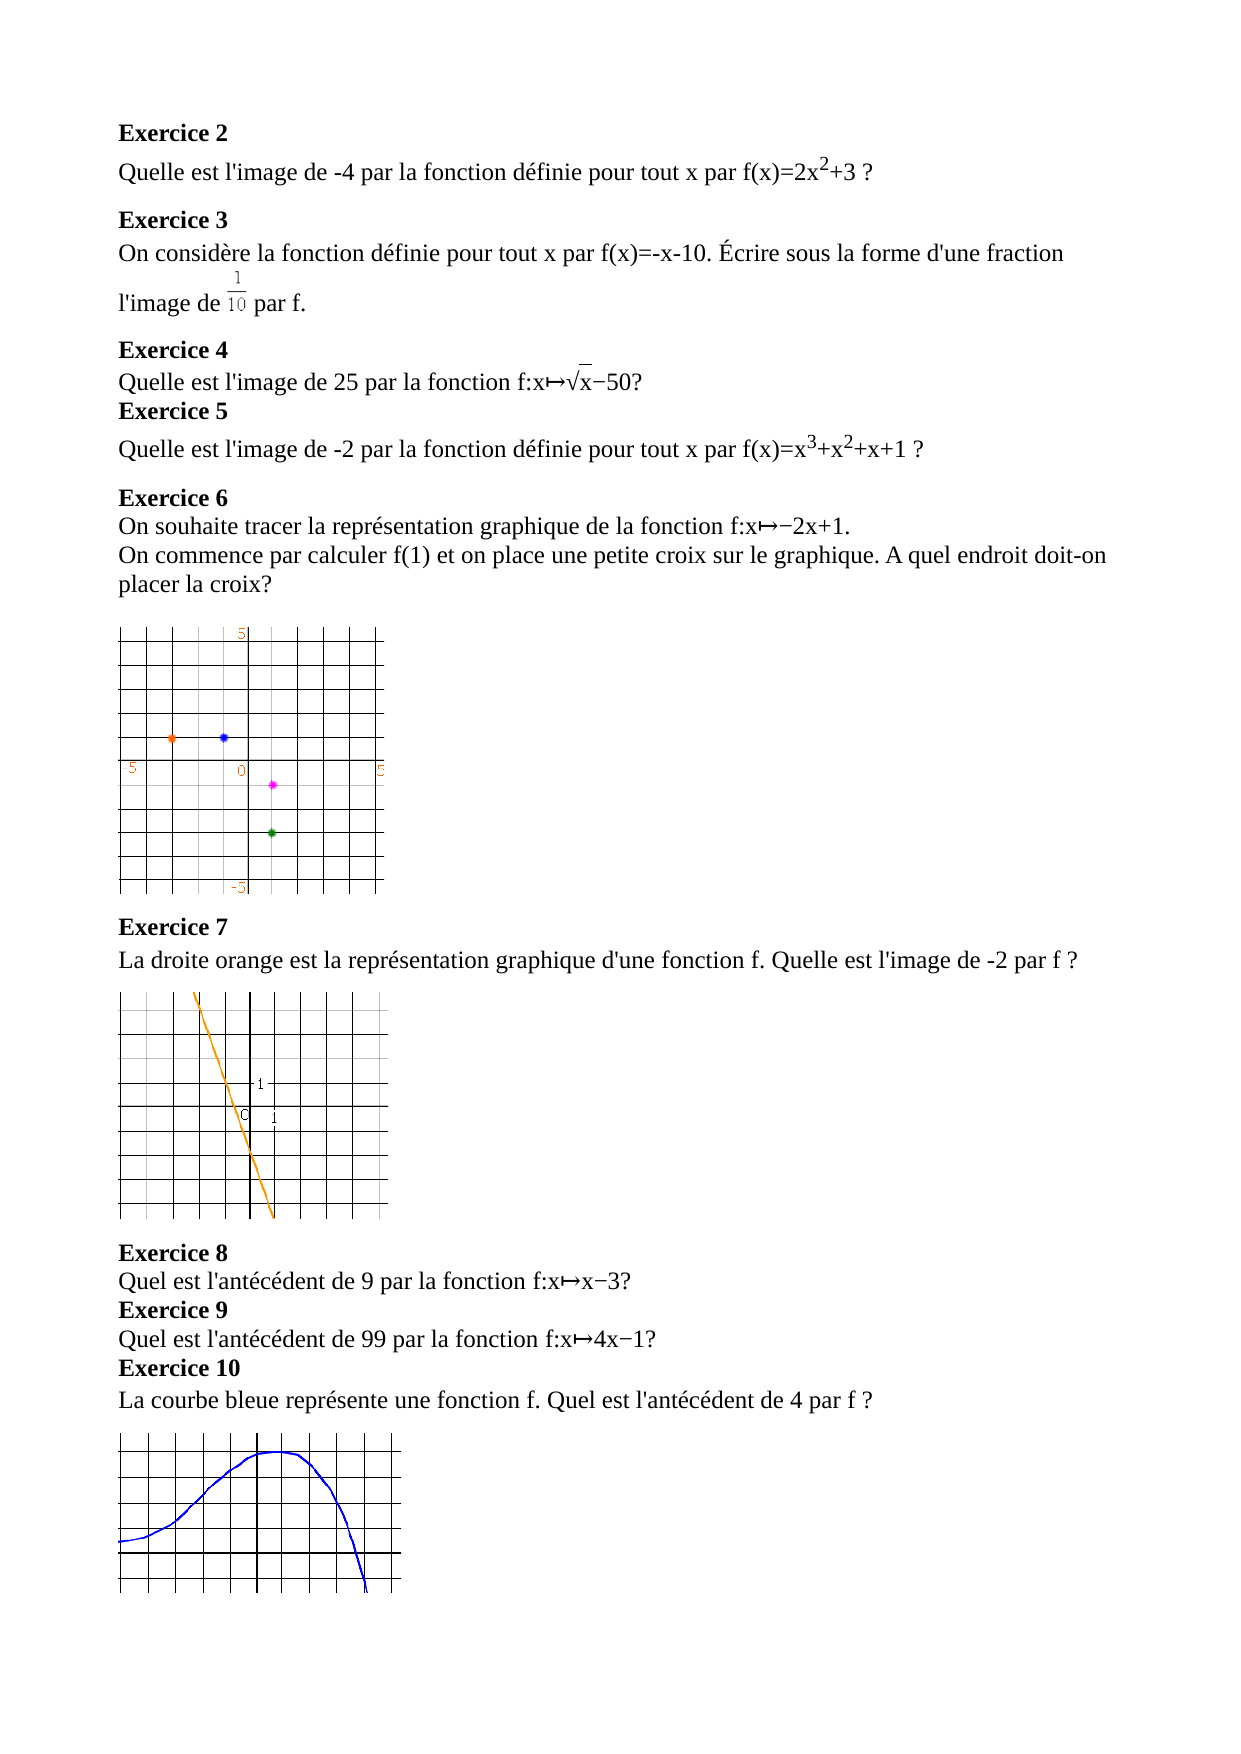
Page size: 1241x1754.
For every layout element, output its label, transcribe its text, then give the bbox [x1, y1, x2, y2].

text Exercice 8 Quel est l'antécédent de 9 par la fonction f:x↦x−3? [118, 1238, 1122, 1295]
text Exercice 3 On considère la fonction définie pour tout x par f(x)=-x-10. Écrire sous la forme d'une fraction l'image de par f. [118, 205, 1122, 316]
text Exercice 7 La droite orange est la représentation graphique d'une fonction f. Quelle est l'image de -2 par f ? [118, 912, 1122, 974]
picture [118, 1433, 402, 1593]
text Exercice 9 Quel est l'antécédent de 99 par la fonction f:x↦4x−1? [118, 1295, 1122, 1353]
text Exercice 2 Quelle est l'image de -4 par la fonction définie pour tout x par f(x)=2x2+3 ? [118, 118, 1122, 185]
picture [226, 271, 248, 311]
picture [118, 992, 389, 1219]
text Exercice 10 La courbe bleue représente une fonction f. Quel est l'antécédent de 4 par f ? [118, 1353, 1122, 1414]
text Exercice 4 Quelle est l'image de 25 par la fonction f:x↦√x−50? [118, 335, 1122, 396]
text Exercice 5 Quelle est l'image de -2 par la fonction définie pour tout x par f(x)=x3+x2+x+1 ? [118, 396, 1122, 463]
text Exercice 6 On souhaite tracer la représentation graphique de la fonction f:x↦−2x+1. On commence par calculer f(1) et on place une petite croix sur le graphique. A quel endroit doit-on placer la croix? [118, 483, 1122, 598]
picture [118, 627, 385, 894]
